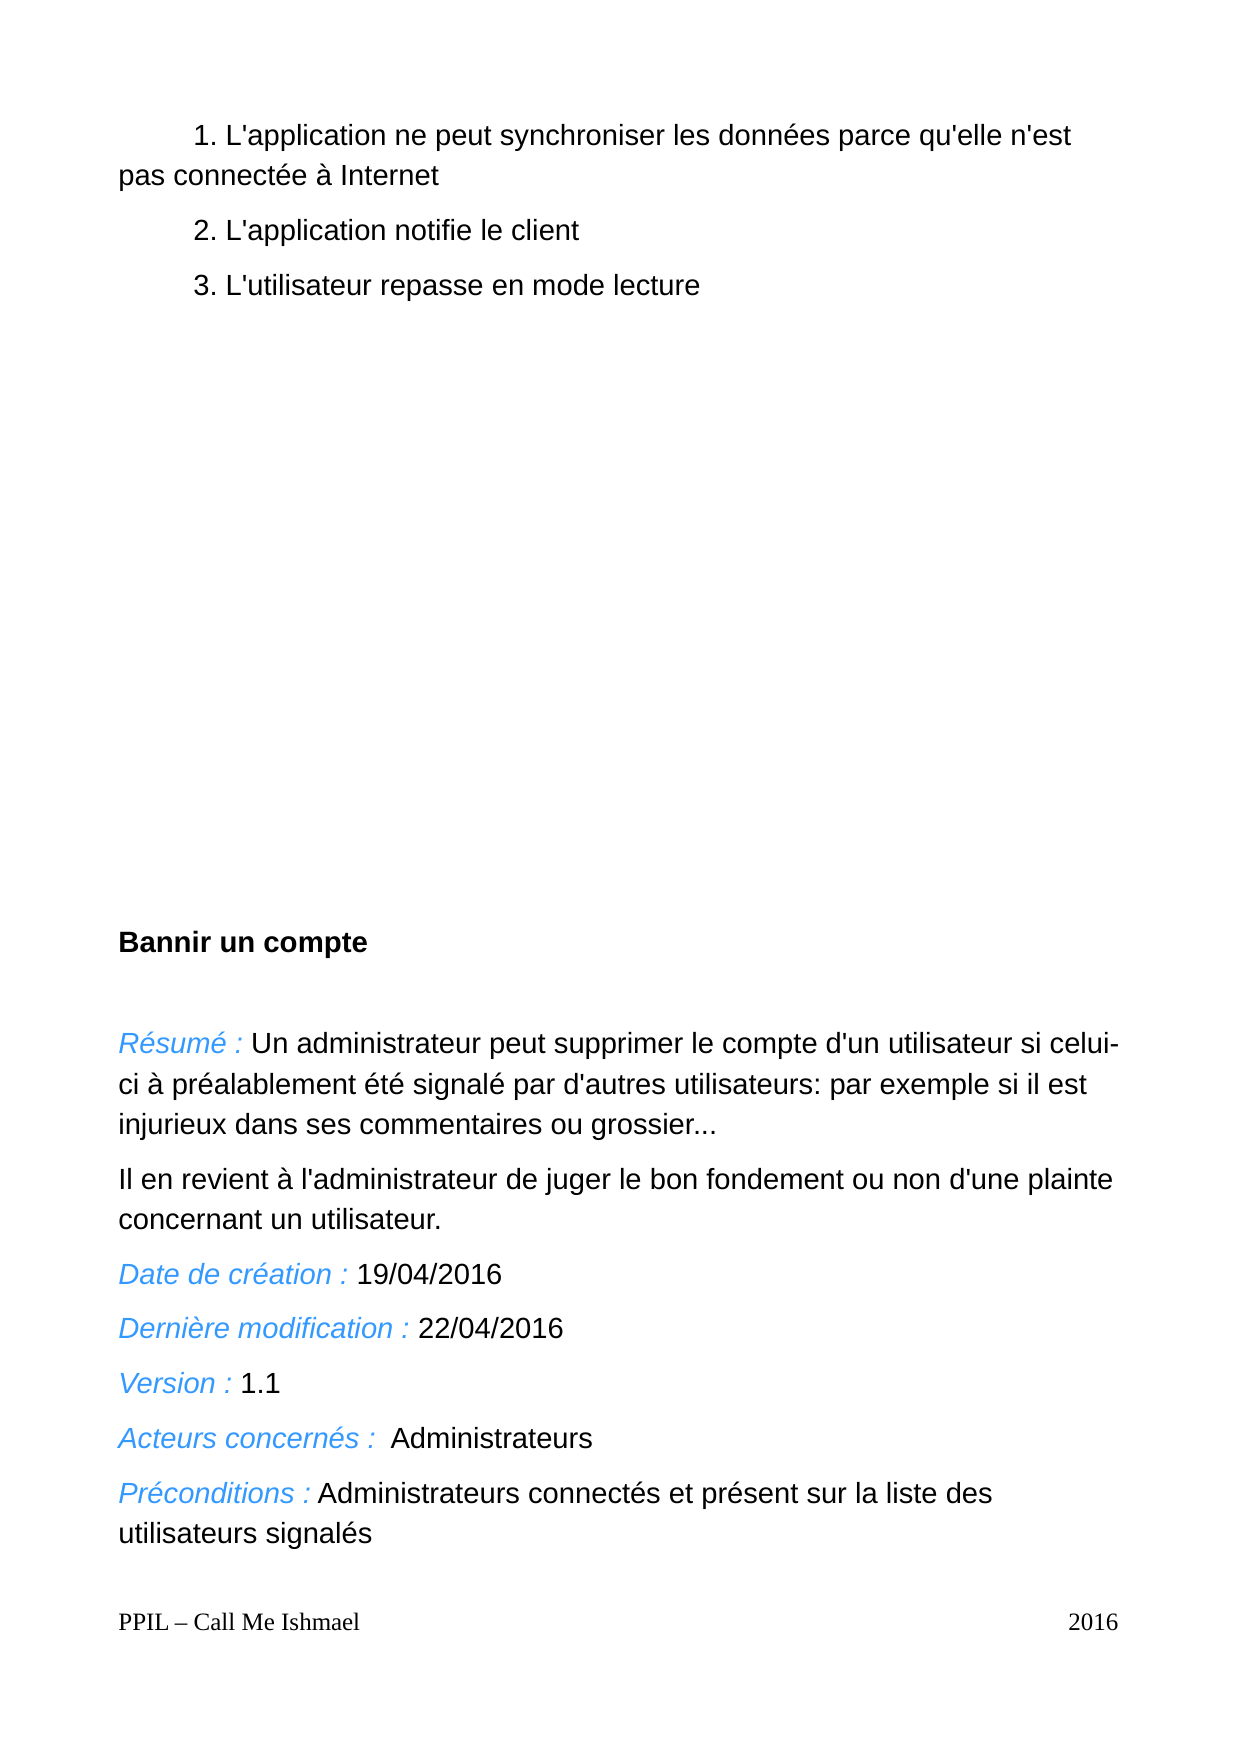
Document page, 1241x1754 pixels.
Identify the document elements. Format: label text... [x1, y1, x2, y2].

text 2. L'application notifie le client [118, 213, 1122, 247]
subtitle Bannir un compte [118, 925, 1122, 959]
text Résumé : Un administrateur peut supprimer le compte d'un utilisateur si celui-ci à préalablement été signalé par d'autres utilisateurs: par exemple si il est injurieux dans ses commentaires ou grossier... [118, 1026, 1122, 1140]
text Version : 1.1 [118, 1366, 1122, 1400]
text Préconditions : Administrateurs connectés et présent sur la liste des utilisateurs signalés [118, 1476, 1122, 1549]
text 3. L'utilisateur repasse en mode lecture [118, 268, 1122, 301]
text Date de création : 19/04/2016 [118, 1257, 1122, 1290]
text Dernière modification : 22/04/2016 [118, 1311, 1122, 1345]
text Acteurs concernés : Administrateurs [118, 1421, 1122, 1454]
text Il en revient à l'administrateur de juger le bon fondement ou non d'une plainte concernant un utilisateur. [118, 1162, 1122, 1235]
text 1. L'application ne peut synchroniser les données parce qu'elle n'est pas connectée à Internet [118, 118, 1122, 192]
